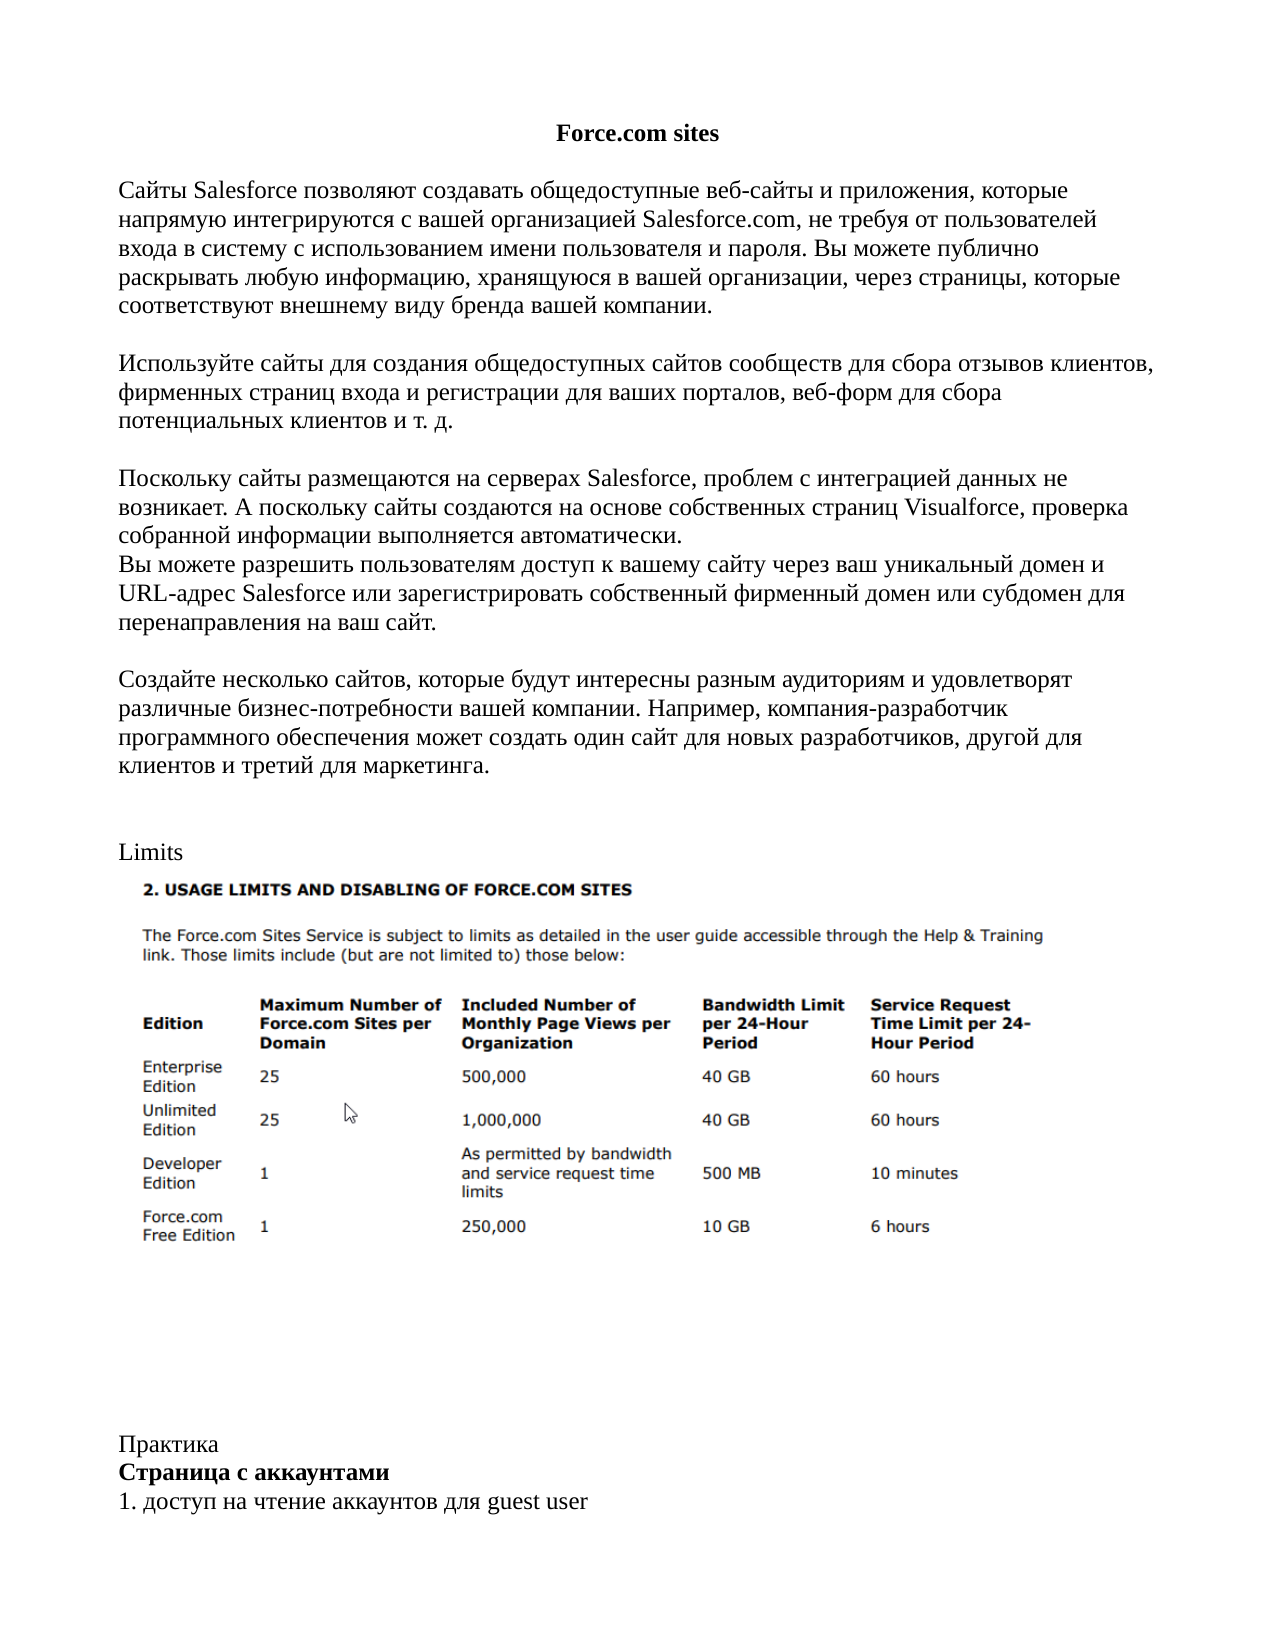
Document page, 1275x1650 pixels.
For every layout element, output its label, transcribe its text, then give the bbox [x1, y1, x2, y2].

text Limits [118, 837, 1157, 1285]
picture [126, 877, 1059, 1257]
text Force.com sites [118, 118, 1157, 147]
text Создайте несколько сайтов, которые будут интересны разным аудиториям и удовлетворят различные бизнес-потребности вашей компании. Например, компания-разработчик программного обеспечения может создать один сайт для новых разработчиков, другой для клиентов и третий для маркетинга. [118, 664, 1157, 779]
text Сайты Salesforce позволяют создавать общедоступные веб-сайты и приложения, которые напрямую интегрируются с вашей организацией Salesforce.com, не требуя от пользователей входа в систему с использованием имени пользователя и пароля. Вы можете публично раскрывать любую информацию, хранящуюся в вашей организации, через страницы, которые соответствуют внешнему виду бренда вашей компании. Используйте сайты для создания общедоступных сайтов сообществ для сбора отзывов клиентов, фирменных страниц входа и регистрации для ваших порталов, веб-форм для сбора потенциальных клиентов и т. д. [118, 176, 1157, 434]
text Практика Страница с аккаунтами 1. доступ на чтение аккаунтов для guest user [118, 1429, 1157, 1515]
text Поскольку сайты размещаются на серверах Salesforce, проблем с интеграцией данных не возникает. А поскольку сайты создаются на основе собственных страниц Visualforce, проверка собранной информации выполняется автоматически. Вы можете разрешить пользователям доступ к вашему сайту через ваш уникальный домен и URL-адрес Salesforce или зарегистрировать собственный фирменный домен или субдомен для перенаправления на ваш сайт. [118, 463, 1157, 636]
